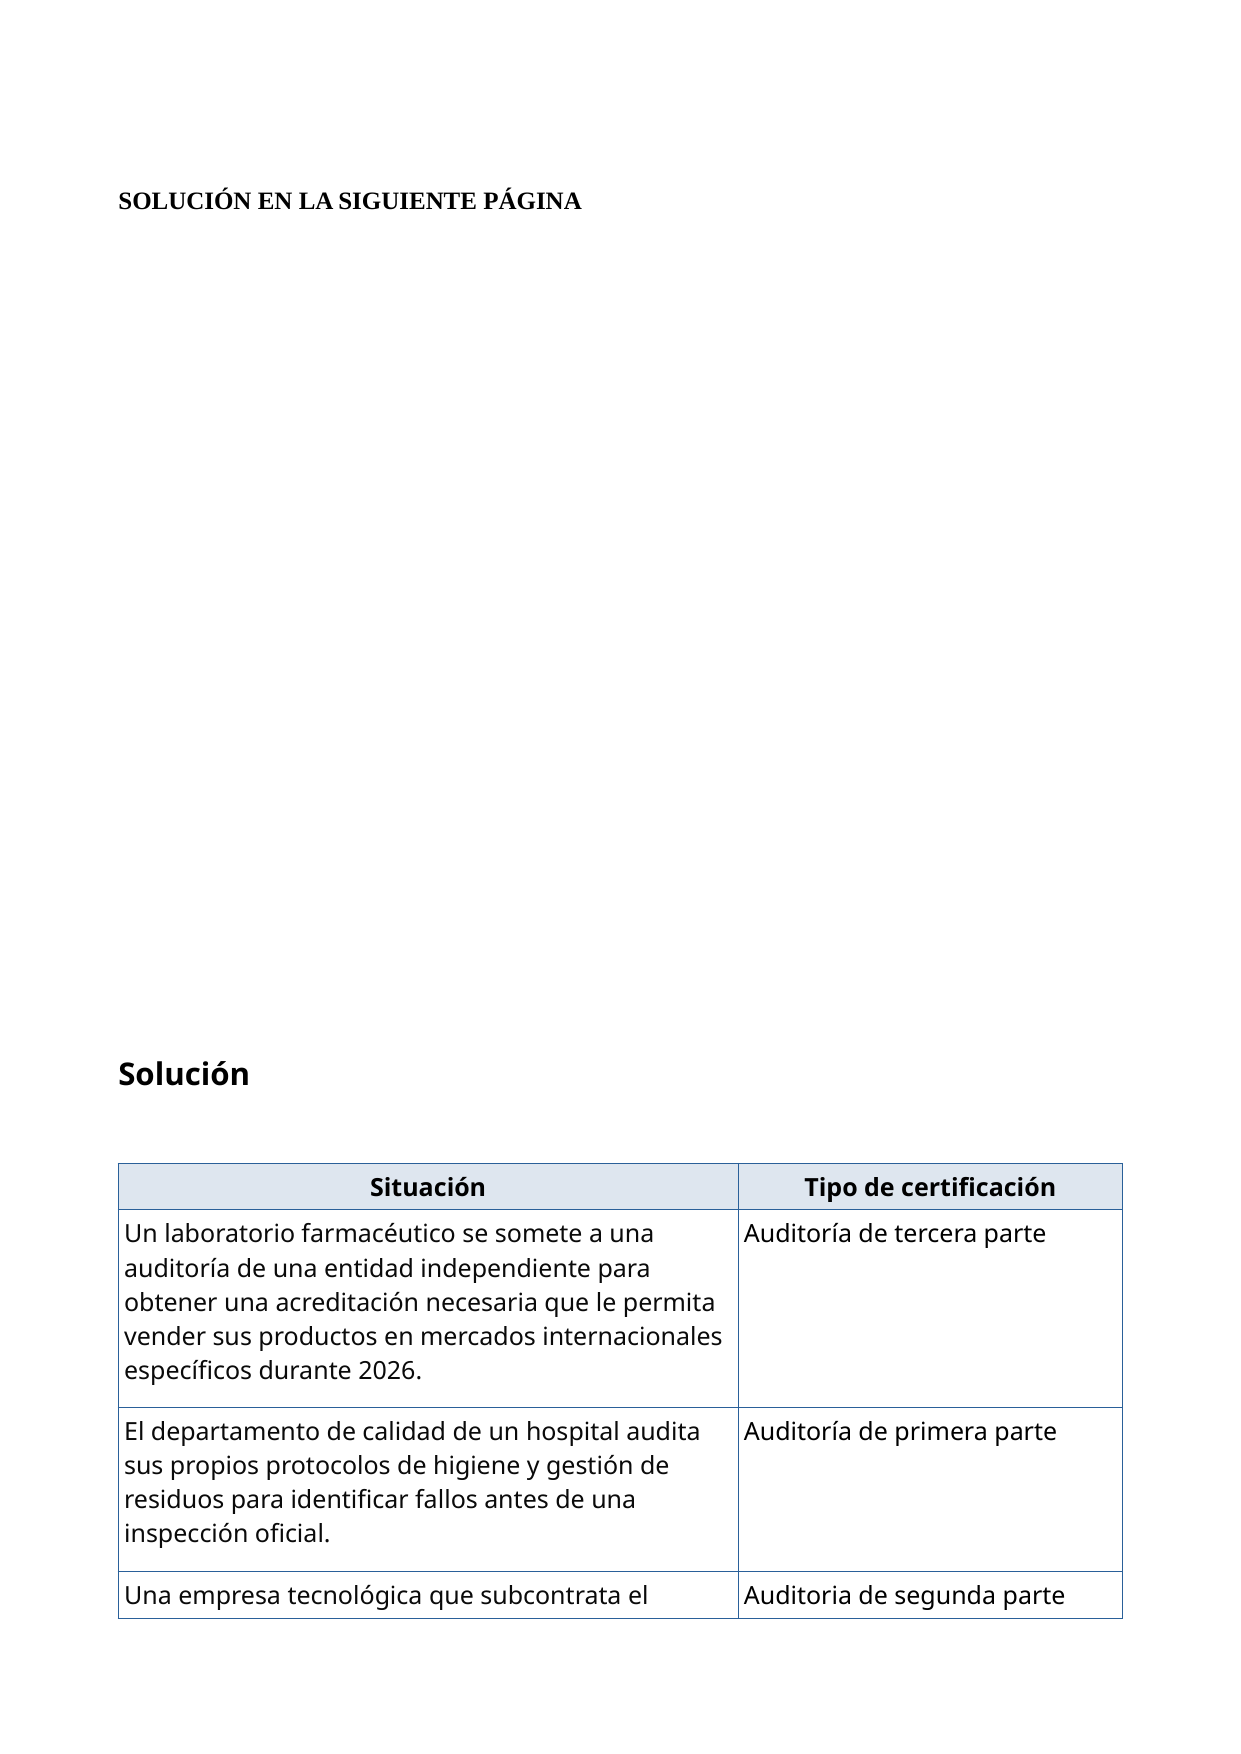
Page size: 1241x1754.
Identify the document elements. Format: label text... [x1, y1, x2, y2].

text SOLUCIÓN EN LA SIGUIENTE PÁGINA [118, 186, 1122, 215]
table_cell Auditoría de tercera parte [739, 1210, 1122, 1407]
table_cell El departamento de calidad de un hospital audita sus propios protocolos de higiene y gestión de residuos para identificar fallos antes de una inspección oficial. [119, 1408, 738, 1571]
table_cell Auditoría de primera parte [739, 1408, 1122, 1571]
table_header Tipo de certificación [739, 1164, 1122, 1209]
table_cell Un laboratorio farmacéutico se somete a una auditoría de una entidad independiente para obtener una acreditación necesaria que le permita vender sus productos en mercados internacionales específicos durante 2026. [119, 1210, 738, 1407]
table_header Situación [119, 1164, 738, 1209]
table_cell Una empresa tecnológica que subcontrata el [119, 1572, 738, 1617]
text Solución [118, 1052, 1122, 1095]
table_cell Auditoria de segunda parte [739, 1572, 1122, 1617]
